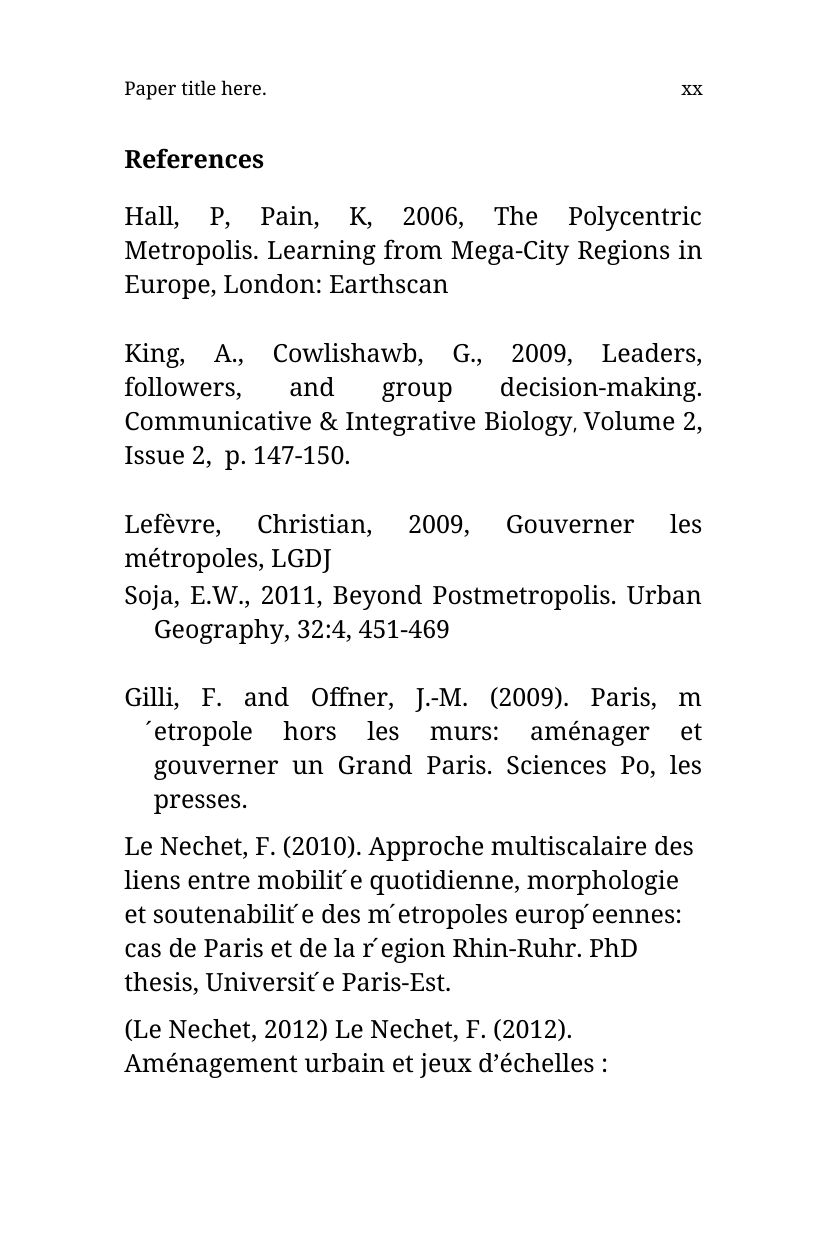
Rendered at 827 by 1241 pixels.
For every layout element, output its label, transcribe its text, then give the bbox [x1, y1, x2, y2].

text (Le Nechet, 2012) Le Nechet, F. (2012). Aménagement urbain et jeux d’échelles : [124, 1011, 703, 1079]
text Le Nechet, F. (2010). Approche multiscalaire des liens entre mobilit ́e quotidienne, morphologie et soutenabilit ́e des m ́etropoles europ ́eennes: cas de Paris et de la r ́egion Rhin-Ruhr. PhD thesis, Universit ́e Paris-Est. [124, 828, 703, 999]
text References [124, 142, 703, 176]
text Hall, P, Pain, K, 2006, The Polycentric Metropolis. Learning from Mega-City Regions in Europe, London: Earthscan [124, 199, 703, 301]
text Soja, E.W., 2011, Beyond Postmetropolis. Urban Geography, 32:4, 451-469 [124, 578, 703, 646]
text Lefèvre, Christian, 2009, Gouverner les métropoles, LGDJ [124, 507, 703, 575]
text King, A., Cowlishawb, G., 2009, Leaders, followers, and group decision-making. Communicative & Integrative Biology, Volume 2, Issue 2, p. 147-150. [124, 336, 703, 472]
text Gilli, F. and Offner, J.-M. (2009). Paris, m ́etropole hors les murs: aménager et gouverner un Grand Paris. Sciences Po, les presses. [124, 680, 703, 816]
